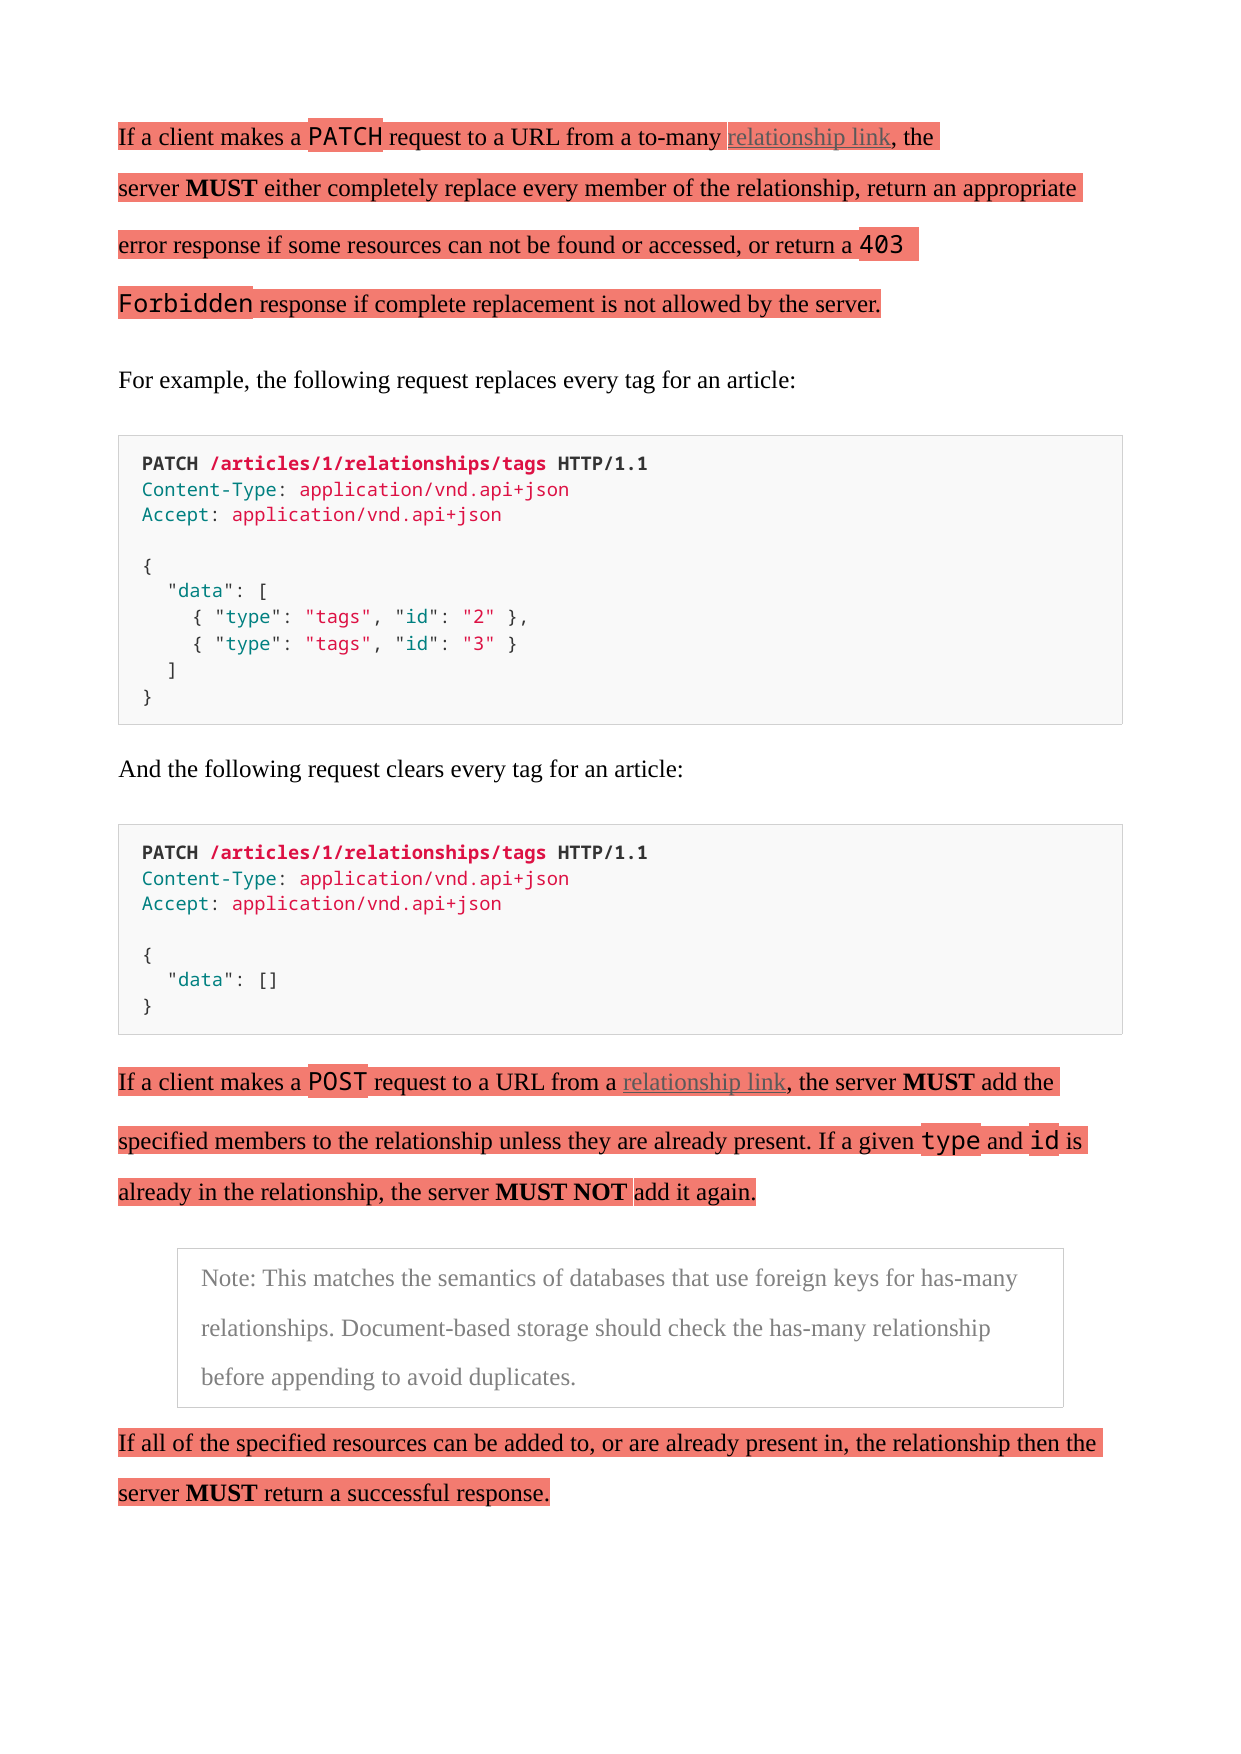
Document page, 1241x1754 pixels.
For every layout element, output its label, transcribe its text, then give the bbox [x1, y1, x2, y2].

text Accept: application/vnd.api+json [119, 486, 1122, 511]
text If a client makes a POST request to a URL from a relationship link, the server MUST add the specified members to the relationship unless they are already present. If a given type and id is already in the relationship, the server MUST NOT add it again. [118, 1063, 1122, 1206]
text } [119, 667, 1122, 724]
text "data": [] [119, 951, 1122, 977]
text Content-Type: application/vnd.api+json [119, 849, 1122, 875]
text { "type": "tags", "id": "2" }, [119, 588, 1122, 614]
text For example, the following request replaces every tag for an article: [118, 365, 1122, 393]
text } [119, 977, 1122, 1034]
text ] [341, 641, 346, 649]
text { "type": "tags", "id": "3" } [119, 614, 1122, 641]
text ] [119, 641, 1122, 667]
text If all of the specified resources can be added to, or are already present in, the relationship then the server MUST return a successful response. [118, 1428, 1122, 1506]
text { [119, 536, 1122, 562]
text Content-Type: application/vnd.api+json [119, 460, 1122, 486]
text PATCH /articles/1/relationships/tags HTTP/1.1 [119, 436, 1122, 460]
text { [119, 925, 1122, 951]
text PATCH /articles/1/relationships/tags HTTP/1.1 [119, 825, 1122, 849]
text If a client makes a PATCH request to a URL from a to-many relationship link, the server MUST either completely replace every member of the relationship, return an appropriate error response if some resources can not be found or accessed, or return a 403 Forbidden response if complete replacement is not allowed by the server. [118, 118, 1122, 319]
text "data": [ [119, 562, 1122, 588]
text And the following request clears every tag for an article: [118, 754, 1122, 782]
text Note: This matches the semantics of databases that use foreign keys for has-many relationships. Document-based storage should check the has-many relationship before appending to avoid duplicates. [178, 1249, 1063, 1407]
text Accept: application/vnd.api+json [119, 875, 1122, 900]
